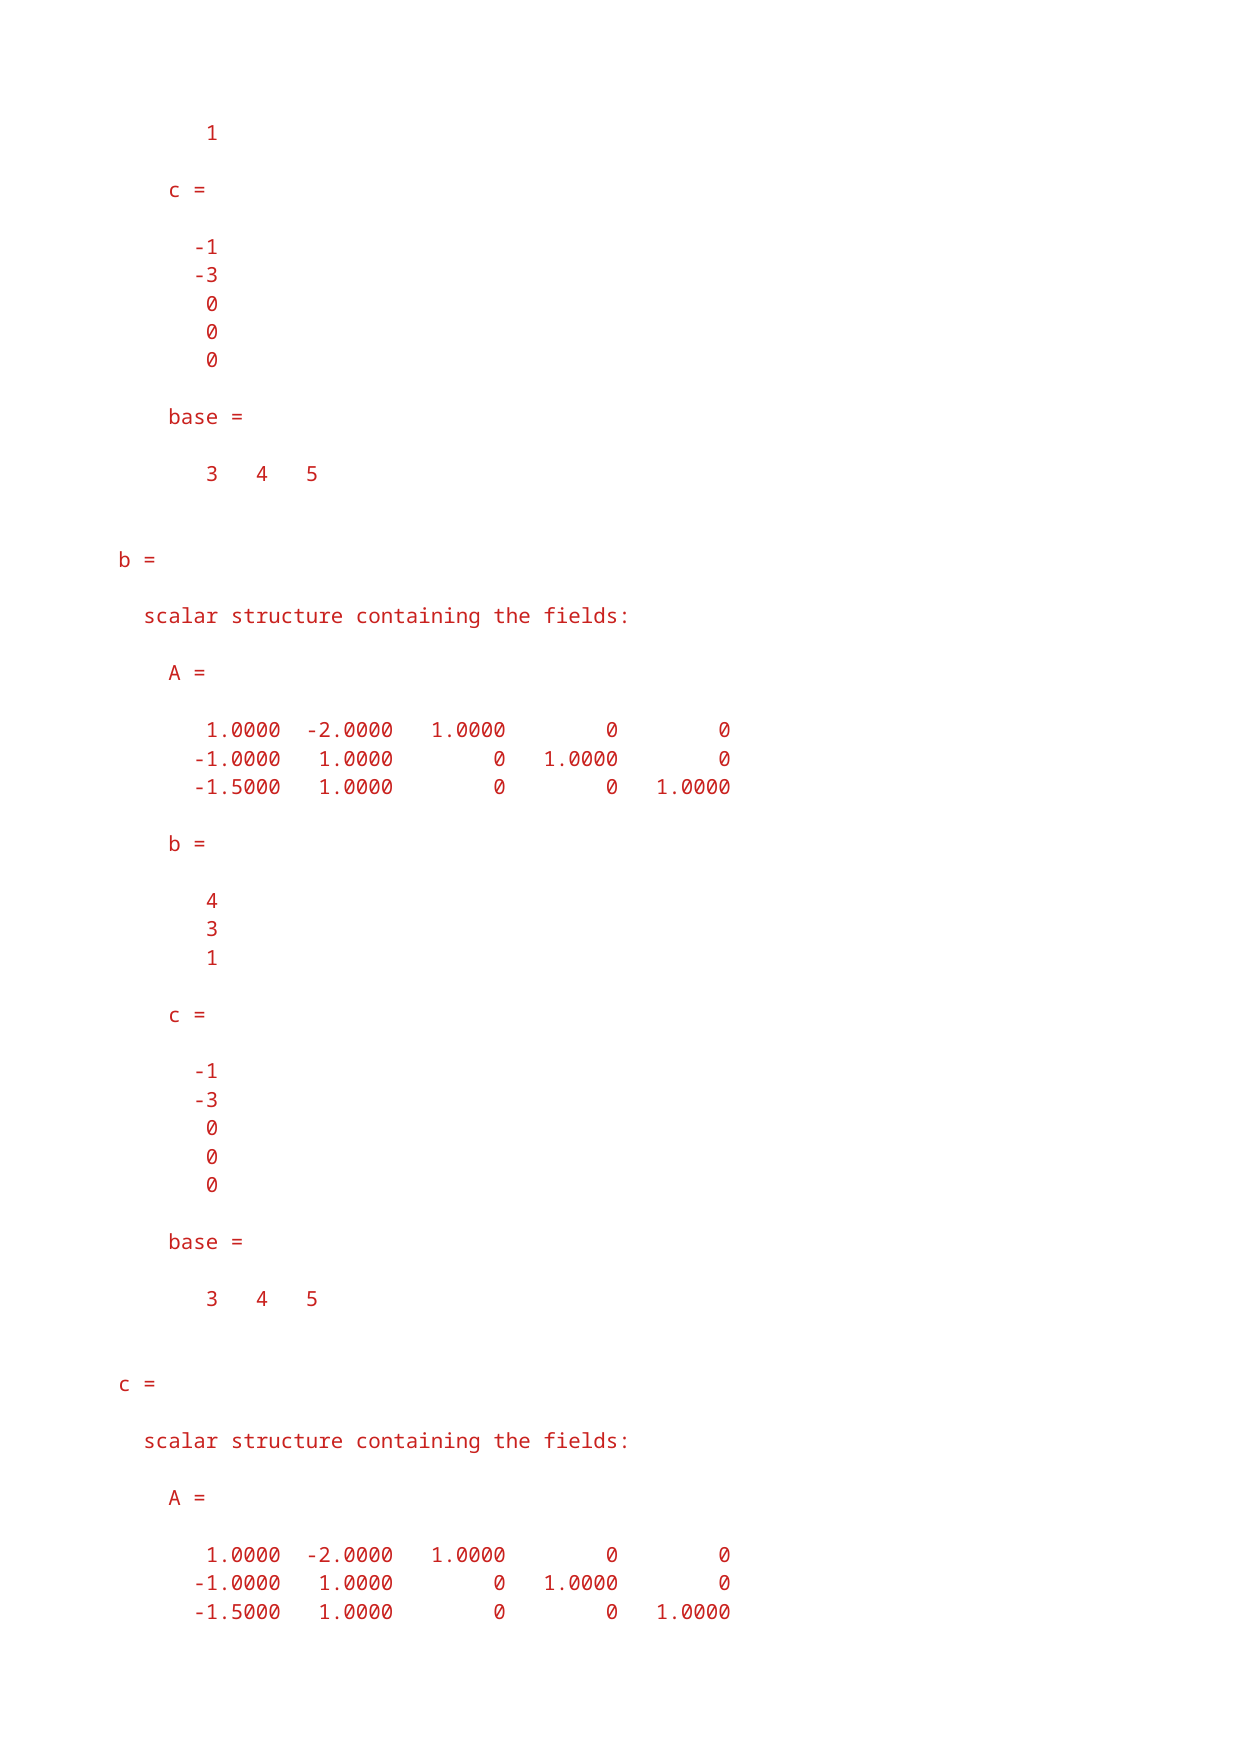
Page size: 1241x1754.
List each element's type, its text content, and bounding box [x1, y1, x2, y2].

text 4 [118, 886, 1122, 914]
text 0 [118, 289, 1122, 317]
text -3 [118, 1085, 1122, 1113]
text scalar structure containing the fields: [118, 602, 1122, 630]
text b = [118, 829, 1122, 857]
text -1.0000 1.0000 0 1.0000 0 [118, 744, 1122, 772]
text scalar structure containing the fields: [118, 1426, 1122, 1455]
text 1.0000 -2.0000 1.0000 0 0 [118, 1540, 1122, 1568]
text -1 [118, 1057, 1122, 1085]
text 0 [118, 1170, 1122, 1199]
text 1.0000 -2.0000 1.0000 0 0 [118, 715, 1122, 744]
text 3 [118, 914, 1122, 943]
text 0 [118, 1113, 1122, 1142]
text 1 [118, 943, 1122, 971]
text b = [118, 545, 1122, 573]
text c = [118, 175, 1122, 203]
text 1 [118, 118, 1122, 147]
text -3 [118, 260, 1122, 289]
text 3 4 5 [118, 459, 1122, 488]
text -1 [118, 232, 1122, 260]
text 0 [118, 346, 1122, 374]
text base = [118, 402, 1122, 431]
text 0 [118, 1142, 1122, 1170]
text c = [118, 1000, 1122, 1028]
text base = [118, 1227, 1122, 1256]
text 3 4 5 [118, 1284, 1122, 1312]
text c = [118, 1369, 1122, 1398]
text A = [118, 1483, 1122, 1512]
text -1.5000 1.0000 0 0 1.0000 [118, 772, 1122, 801]
text 0 [118, 317, 1122, 346]
text -1.5000 1.0000 0 0 1.0000 [118, 1597, 1122, 1625]
text A = [118, 658, 1122, 687]
text -1.0000 1.0000 0 1.0000 0 [118, 1568, 1122, 1597]
